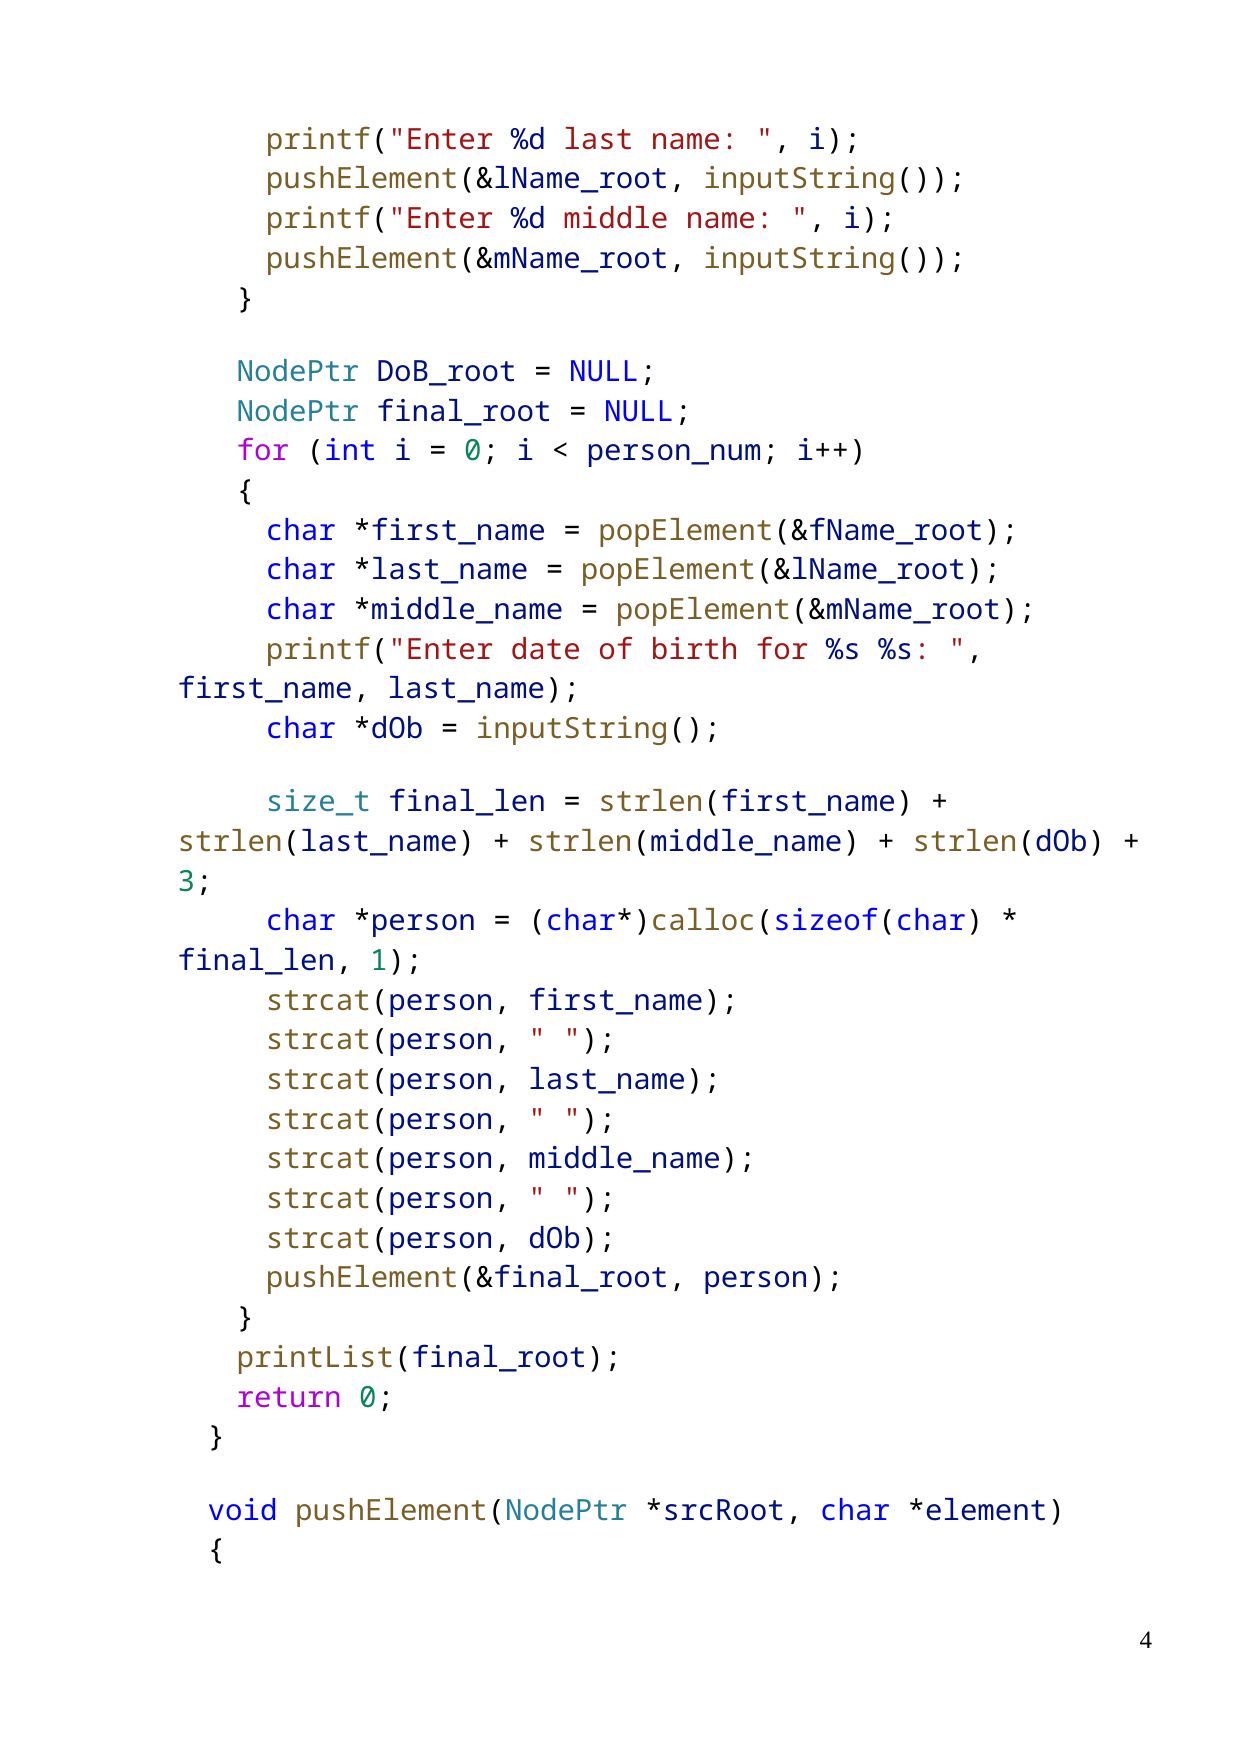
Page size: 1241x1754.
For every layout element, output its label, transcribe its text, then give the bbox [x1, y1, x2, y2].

text } [177, 1416, 1152, 1455]
text char *middle_name = popElement(&mName_root); [177, 588, 1152, 628]
text char *last_name = popElement(&lName_root); [177, 548, 1152, 588]
text printf("Enter date of birth for %s %s: ", first_name, last_name); [177, 628, 1152, 707]
text strcat(person, middle_name); [177, 1138, 1152, 1177]
text strcat(person, " "); [177, 1019, 1152, 1058]
text strcat(person, " "); [177, 1098, 1152, 1138]
text printf("Enter %d middle name: ", i); [177, 197, 1152, 237]
text strcat(person, last_name); [177, 1058, 1152, 1098]
text strcat(person, dOb); [177, 1217, 1152, 1257]
text { [177, 469, 1152, 509]
text strcat(person, first_name); [177, 979, 1152, 1019]
text size_t final_len = strlen(first_name) + strlen(last_name) + strlen(middle_name) + strlen(dOb) + 3; [177, 781, 1152, 899]
text char *person = (char*)calloc(sizeof(char) * final_len, 1); [177, 899, 1152, 979]
text } [177, 1296, 1152, 1336]
text char *dOb = inputString(); [177, 707, 1152, 747]
text void pushElement(NodePtr *srcRoot, char *element) [177, 1489, 1152, 1528]
text } [177, 277, 1152, 317]
text for (int i = 0; i < person_num; i++) [177, 429, 1152, 469]
text printList(final_root); [177, 1336, 1152, 1376]
text return 0; [177, 1376, 1152, 1416]
text pushElement(&final_root, person); [177, 1257, 1152, 1296]
text NodePtr DoB_root = NULL; [177, 350, 1152, 390]
text NodePtr final_root = NULL; [177, 390, 1152, 429]
text pushElement(&mName_root, inputString()); [177, 237, 1152, 277]
text printf("Enter %d last name: ", i); [177, 118, 1152, 158]
text strcat(person, " "); [177, 1177, 1152, 1217]
text pushElement(&lName_root, inputString()); [177, 158, 1152, 197]
text char *first_name = popElement(&fName_root); [177, 509, 1152, 548]
text { [177, 1528, 1152, 1568]
